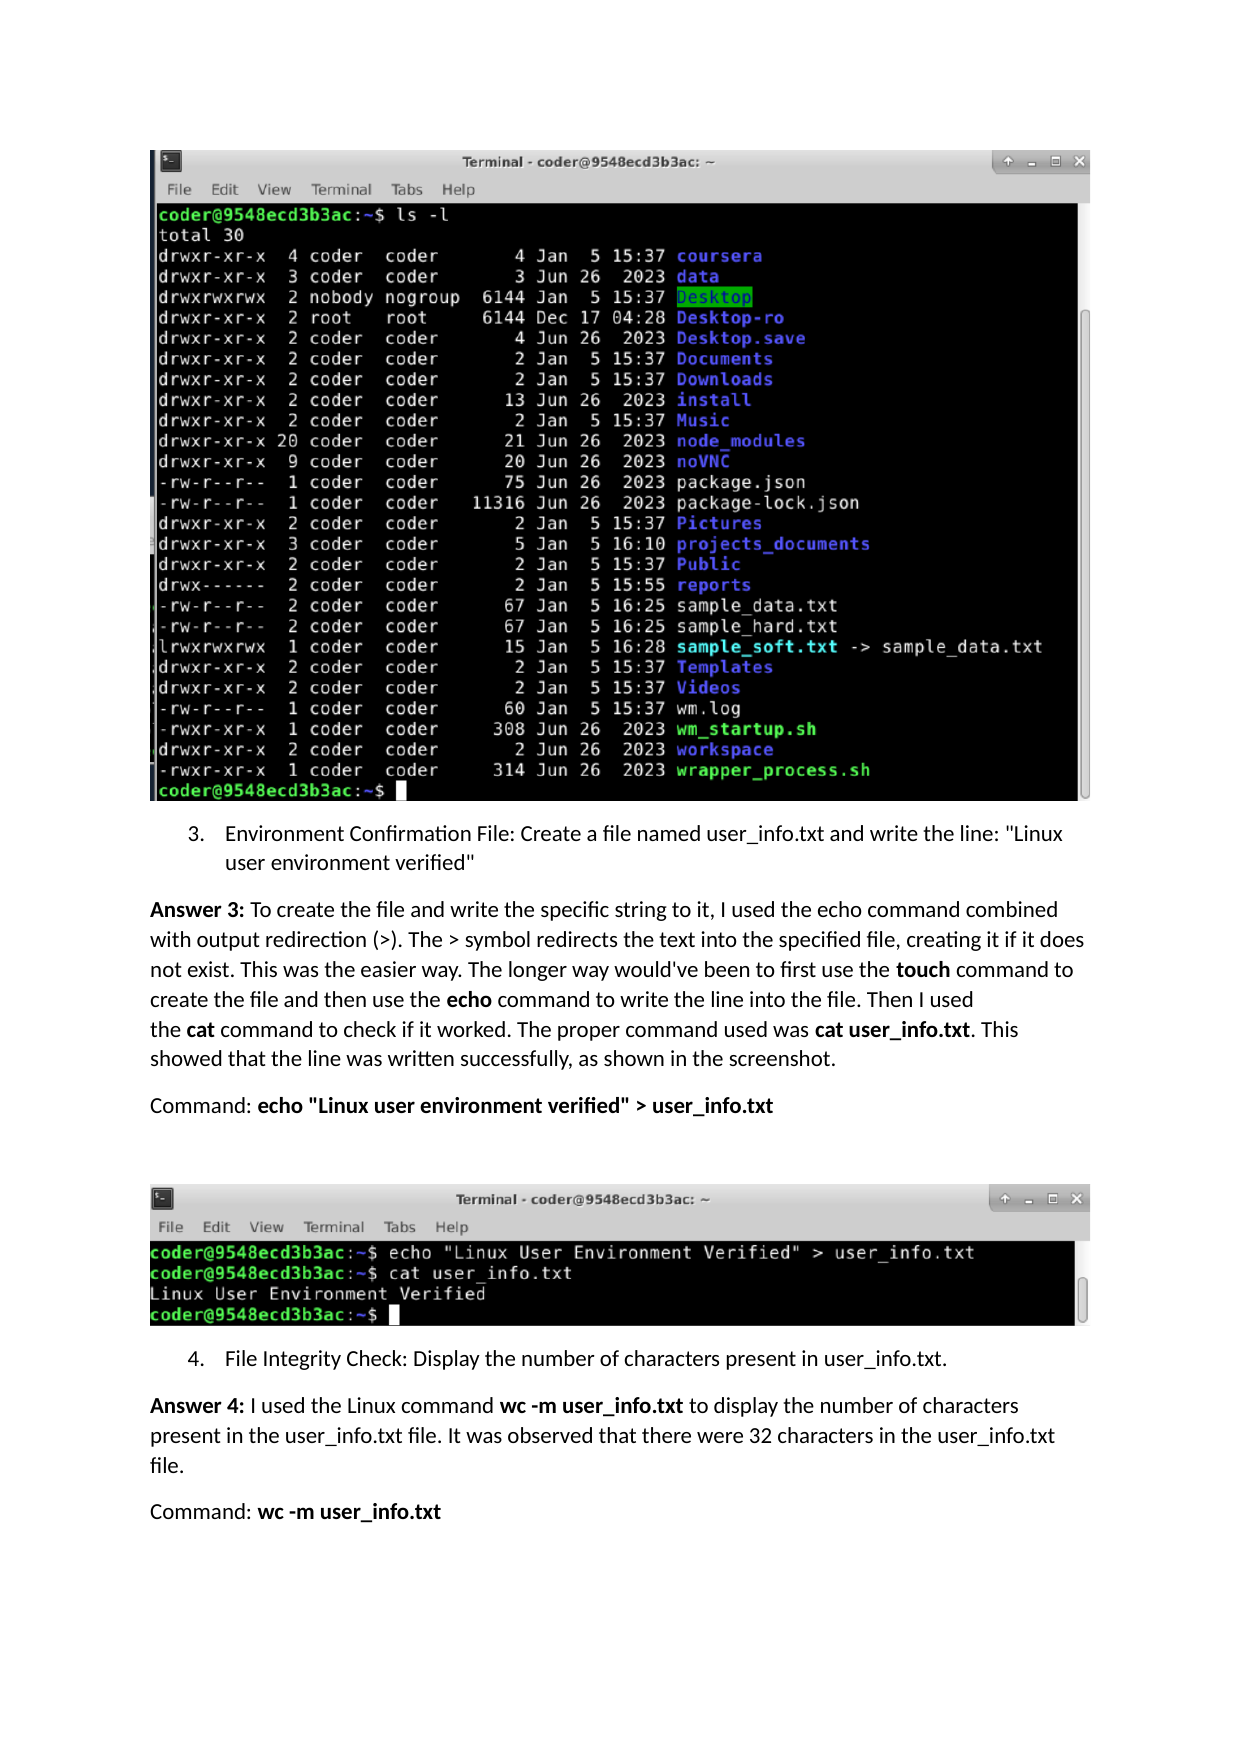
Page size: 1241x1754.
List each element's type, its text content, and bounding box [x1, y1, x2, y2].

text Answer 4: I used the Linux command wc -m user_info.txt to display the number of characters present in the user_info.txt file. It was observed that there were 32 characters in the user_info.txt file. [150, 1391, 1090, 1479]
list Environment Confirmation File: Create a file named user_info.txt and write the line: "Linux user environment verified" [187, 819, 1090, 877]
text Command: echo "Linux user environment verified" > user_info.txt [150, 1091, 1090, 1119]
text Command: wc -m user_info.txt [150, 1497, 1090, 1525]
text Answer 3: To create the file and write the specific string to it, I used the echo command combined with output redirection (>). The > symbol redirects the text into the specified file, creating it if it does not exist. This was the easier way. The longer way would've been to first use the touch command to create the file and then use the echo command to write the line into the file. Then I used the cat command to check if it worked. The proper command used was cat user_info.txt. This showed that the line was written successfully, as shown in the screenshot. [150, 895, 1090, 1073]
list File Integrity Check: Display the number of characters present in user_info.txt. [187, 1344, 1090, 1372]
